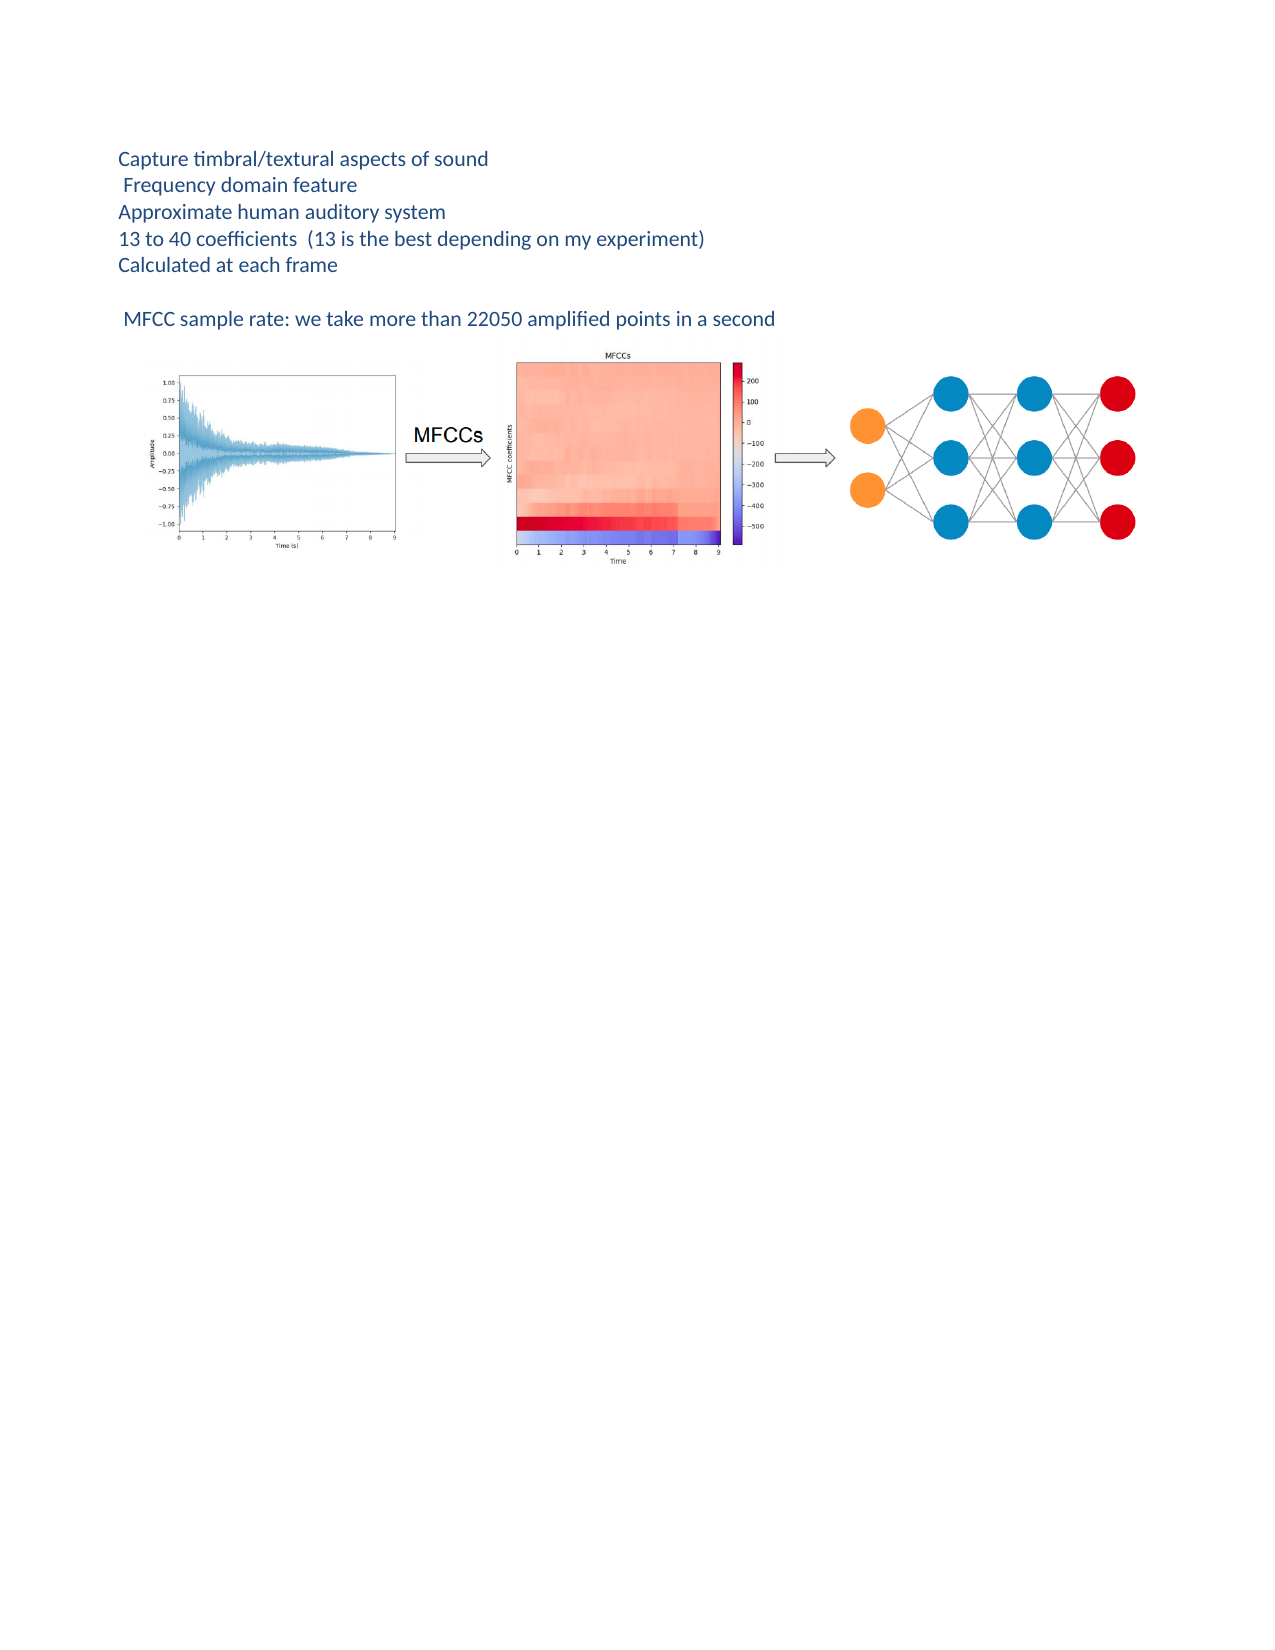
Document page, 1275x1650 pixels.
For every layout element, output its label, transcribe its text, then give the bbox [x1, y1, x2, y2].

picture [118, 331, 1157, 584]
text Frequency domain feature [118, 171, 1157, 198]
text Approximate human auditory system [118, 198, 1157, 225]
text 13 to 40 coefficients (13 is the best depending on my experiment) [118, 225, 1157, 251]
text Capture timbral/textural aspects of sound [118, 145, 1157, 171]
text MFCC sample rate: we take more than 22050 amplified points in a second [118, 305, 1157, 331]
text Calculated at each frame [118, 251, 1157, 278]
